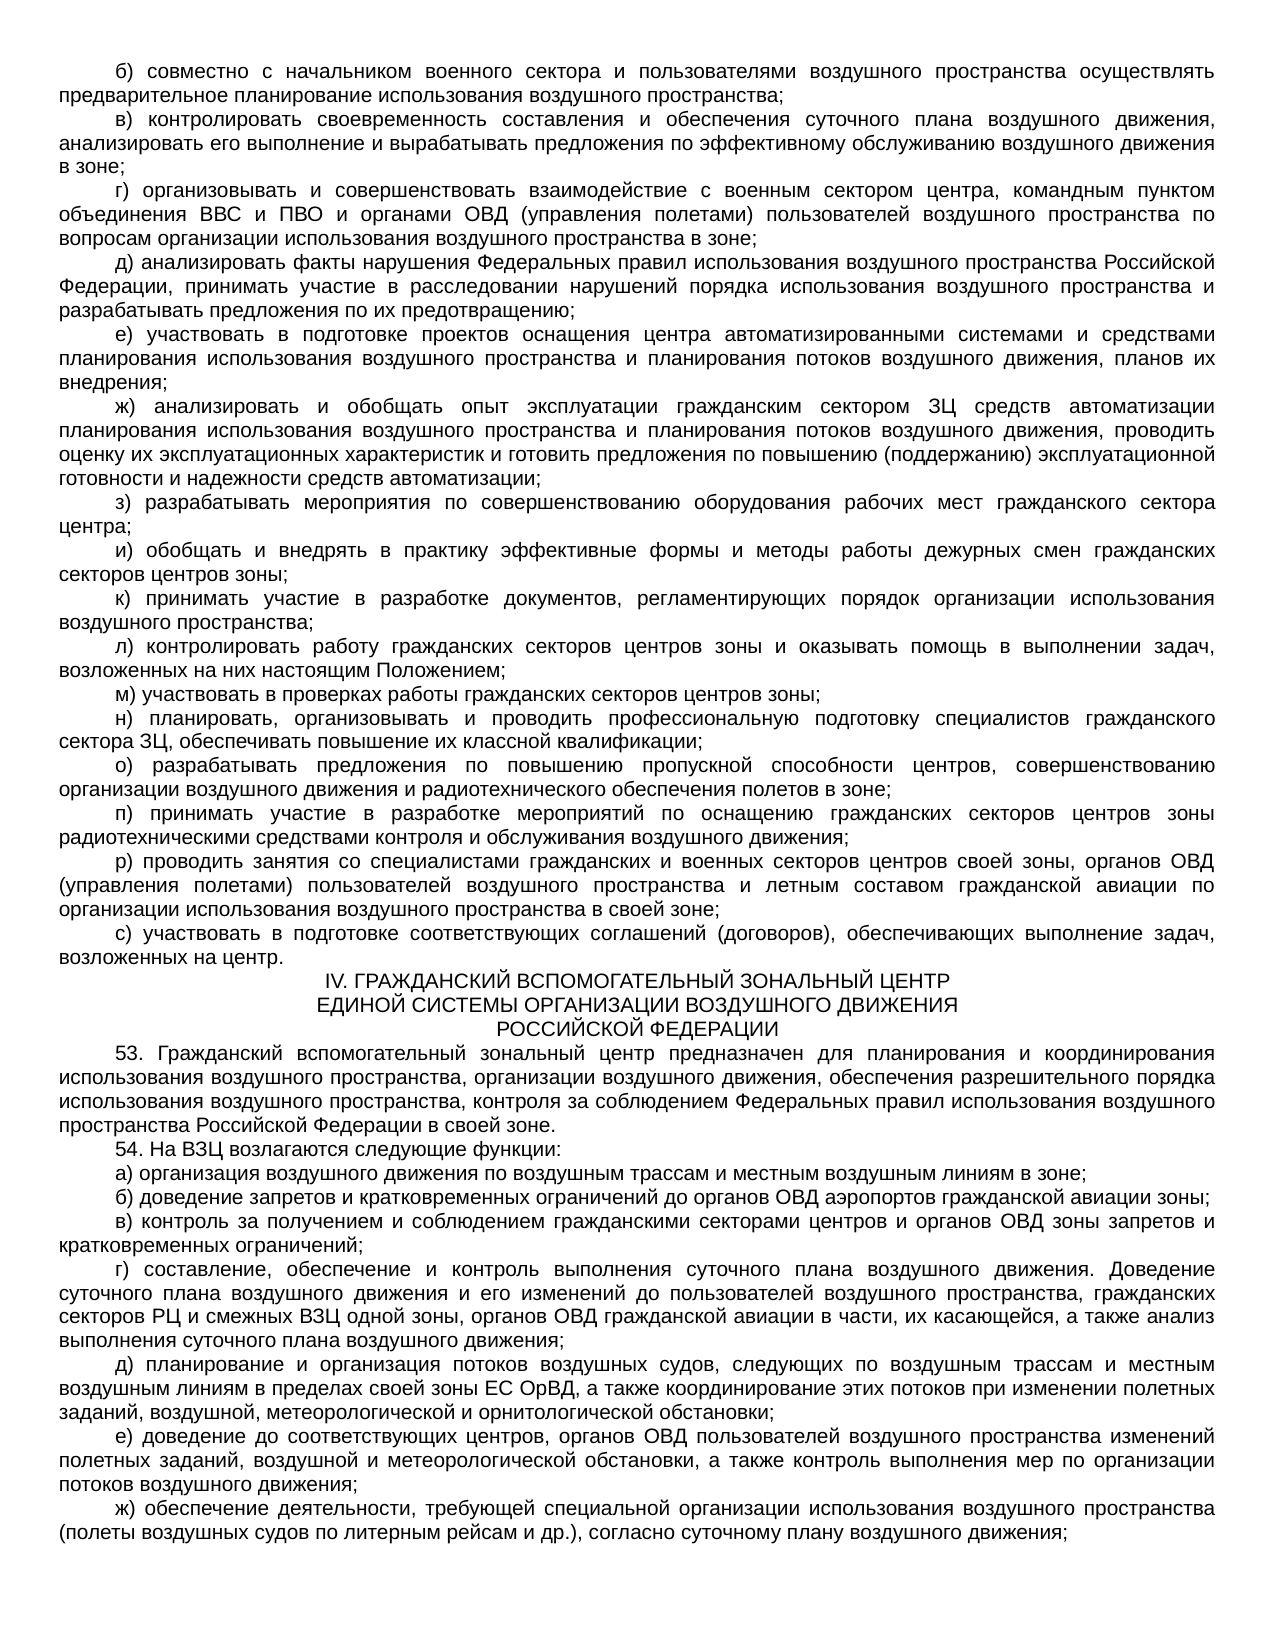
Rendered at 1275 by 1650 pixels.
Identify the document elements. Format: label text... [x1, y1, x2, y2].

text б) доведение запретов и кратковременных ограничений до органов ОВД аэропортов гражданской авиации зоны; [58, 1184, 1216, 1208]
text 53. Гражданский вспомогательный зональный центр предназначен для планирования и координирования использования воздушного пространства, организации воздушного движения, обеспечения разрешительного порядка использования воздушного пространства, контроля за соблюдением Федеральных правил использования воздушного пространства Российской Федерации в своей зоне. [58, 1041, 1216, 1137]
text РОССИЙСКОЙ ФЕДЕРАЦИИ [58, 1017, 1216, 1041]
text ж) анализировать и обобщать опыт эксплуатации гражданским сектором ЗЦ средств автоматизации планирования использования воздушного пространства и планирования потоков воздушного движения, проводить оценку их эксплуатационных характеристик и готовить предложения по повышению (поддержанию) эксплуатационной готовности и надежности средств автоматизации; [58, 394, 1216, 490]
text г) организовывать и совершенствовать взаимодействие с военным сектором центра, командным пунктом объединения ВВС и ПВО и органами ОВД (управления полетами) пользователей воздушного пространства по вопросам организации использования воздушного пространства в зоне; [58, 178, 1216, 250]
text в) контролировать своевременность составления и обеспечения суточного плана воздушного движения, анализировать его выполнение и вырабатывать предложения по эффективному обслуживанию воздушного движения в зоне; [58, 106, 1216, 178]
text р) проводить занятия со специалистами гражданских и военных секторов центров своей зоны, органов ОВД (управления полетами) пользователей воздушного пространства и летным составом гражданской авиации по организации использования воздушного пространства в своей зоне; [58, 849, 1216, 921]
text п) принимать участие в разработке мероприятий по оснащению гражданских секторов центров зоны радиотехническими средствами контроля и обслуживания воздушного движения; [58, 801, 1216, 849]
text и) обобщать и внедрять в практику эффективные формы и методы работы дежурных смен гражданских секторов центров зоны; [58, 538, 1216, 586]
text ж) обеспечение деятельности, требующей специальной организации использования воздушного пространства (полеты воздушных судов по литерным рейсам и др.), согласно суточному плану воздушного движения; [58, 1496, 1216, 1544]
text д) планирование и организация потоков воздушных судов, следующих по воздушным трассам и местным воздушным линиям в пределах своей зоны ЕС ОрВД, а также координирование этих потоков при изменении полетных заданий, воздушной, метеорологической и орнитологической обстановки; [58, 1352, 1216, 1424]
text н) планировать, организовывать и проводить профессиональную подготовку специалистов гражданского сектора ЗЦ, обеспечивать повышение их классной квалификации; [58, 705, 1216, 753]
text 54. На ВЗЦ возлагаются следующие функции: [58, 1137, 1216, 1161]
text с) участвовать в подготовке соответствующих соглашений (договоров), обеспечивающих выполнение задач, возложенных на центр. [58, 921, 1216, 969]
text г) составление, обеспечение и контроль выполнения суточного плана воздушного движения. Доведение суточного плана воздушного движения и его изменений до пользователей воздушного пространства, гражданских секторов РЦ и смежных ВЗЦ одной зоны, органов ОВД гражданской авиации в части, их касающейся, а также анализ выполнения суточного плана воздушного движения; [58, 1256, 1216, 1352]
text о) разрабатывать предложения по повышению пропускной способности центров, совершенствованию организации воздушного движения и радиотехнического обеспечения полетов в зоне; [58, 753, 1216, 801]
text к) принимать участие в разработке документов, регламентирующих порядок организации использования воздушного пространства; [58, 586, 1216, 633]
text е) участвовать в подготовке проектов оснащения центра автоматизированными системами и средствами планирования использования воздушного пространства и планирования потоков воздушного движения, планов их внедрения; [58, 322, 1216, 394]
text ЕДИНОЙ СИСТЕМЫ ОРГАНИЗАЦИИ ВОЗДУШНОГО ДВИЖЕНИЯ [58, 993, 1216, 1017]
text м) участвовать в проверках работы гражданских секторов центров зоны; [58, 681, 1216, 705]
text IV. ГРАЖДАНСКИЙ ВСПОМОГАТЕЛЬНЫЙ ЗОНАЛЬНЫЙ ЦЕНТР [58, 969, 1216, 993]
text б) совместно с начальником военного сектора и пользователями воздушного пространства осуществлять предварительное планирование использования воздушного пространства; [58, 58, 1216, 106]
text л) контролировать работу гражданских секторов центров зоны и оказывать помощь в выполнении задач, возложенных на них настоящим Положением; [58, 633, 1216, 681]
text з) разрабатывать мероприятия по совершенствованию оборудования рабочих мест гражданского сектора центра; [58, 490, 1216, 538]
text в) контроль за получением и соблюдением гражданскими секторами центров и органов ОВД зоны запретов и кратковременных ограничений; [58, 1208, 1216, 1256]
text д) анализировать факты нарушения Федеральных правил использования воздушного пространства Российской Федерации, принимать участие в расследовании нарушений порядка использования воздушного пространства и разрабатывать предложения по их предотвращению; [58, 250, 1216, 322]
text е) доведение до соответствующих центров, органов ОВД пользователей воздушного пространства изменений полетных заданий, воздушной и метеорологической обстановки, а также контроль выполнения мер по организации потоков воздушного движения; [58, 1424, 1216, 1496]
text а) организация воздушного движения по воздушным трассам и местным воздушным линиям в зоне; [58, 1161, 1216, 1184]
